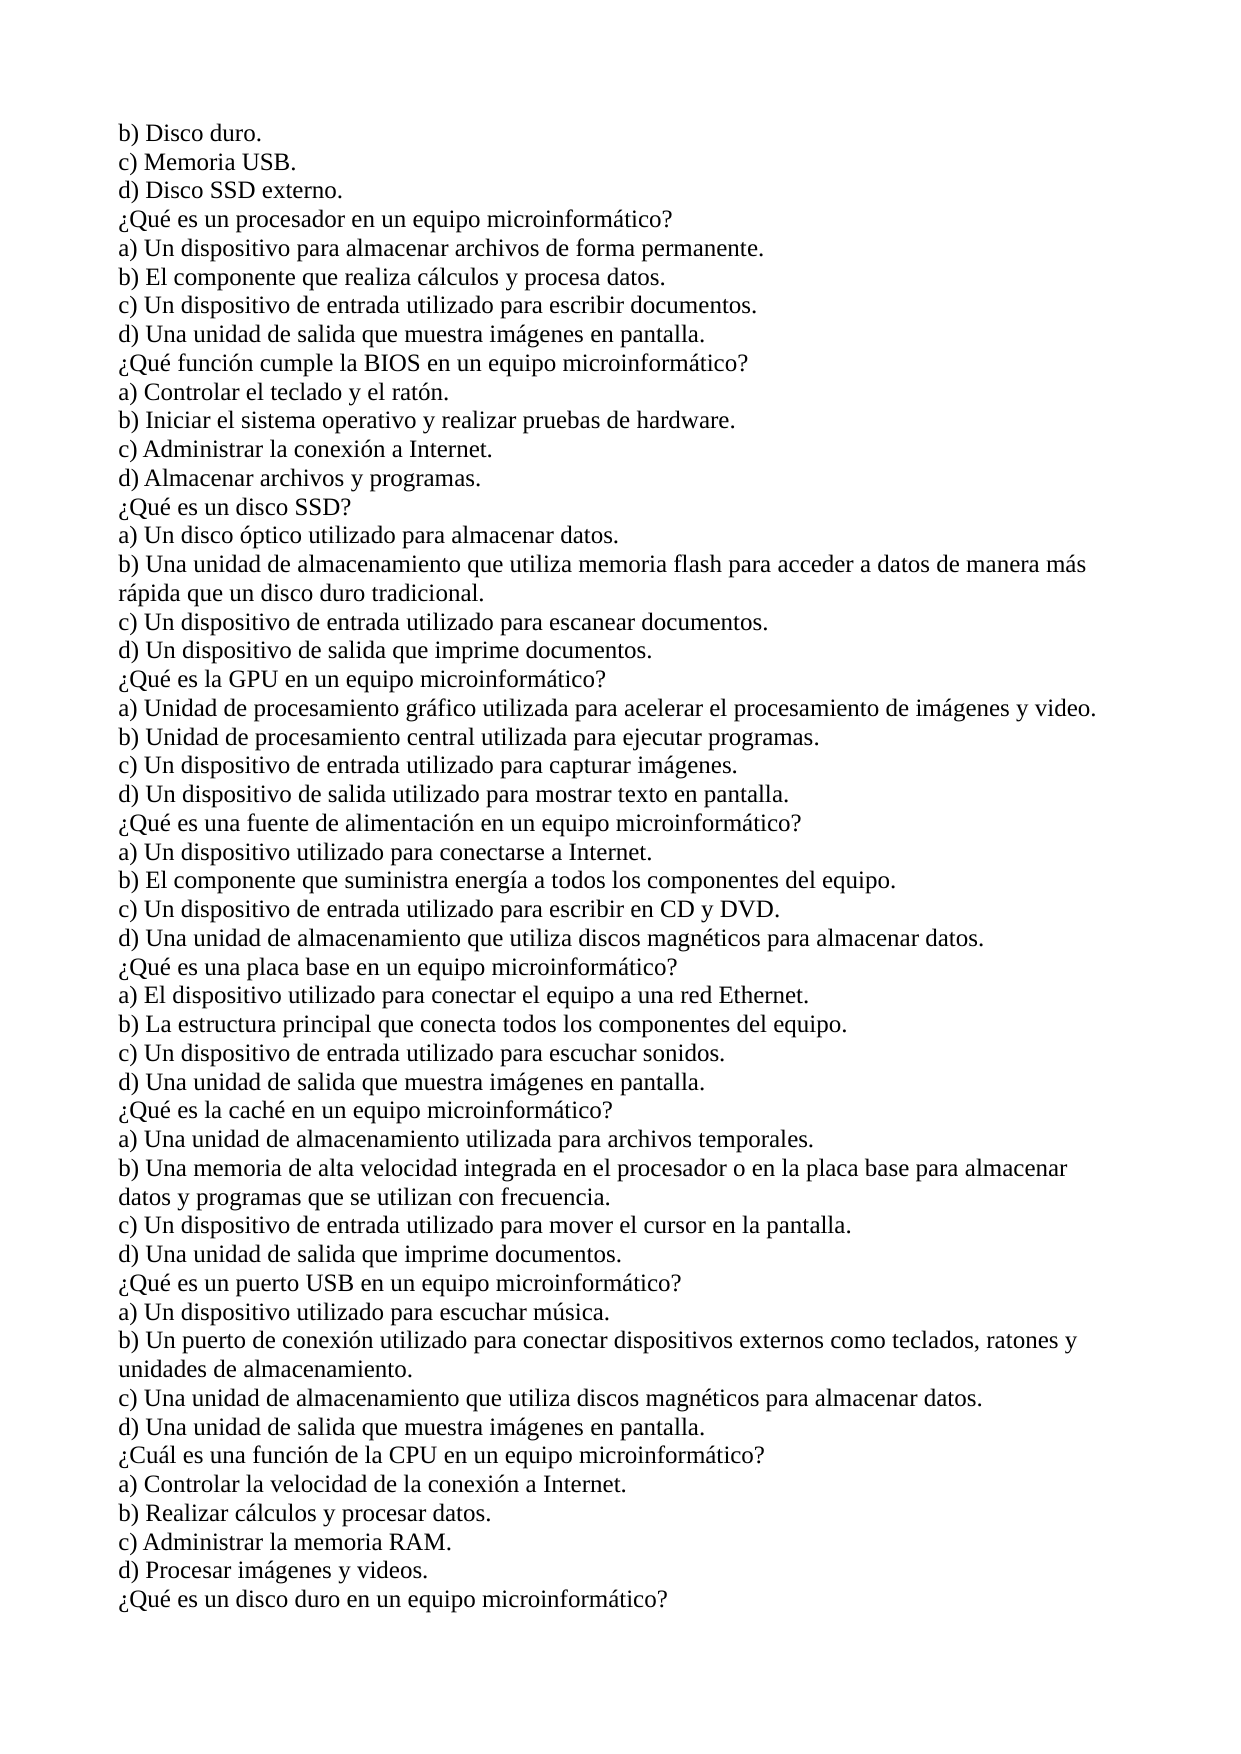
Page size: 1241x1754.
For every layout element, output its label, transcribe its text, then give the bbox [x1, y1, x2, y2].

text c) Un dispositivo de entrada utilizado para escribir documentos. [118, 291, 1122, 319]
text a) Una unidad de almacenamiento utilizada para archivos temporales. [118, 1124, 1122, 1153]
text c) Administrar la memoria RAM. [118, 1527, 1122, 1556]
text d) Una unidad de salida que muestra imágenes en pantalla. [118, 319, 1122, 348]
text d) Almacenar archivos y programas. [118, 463, 1122, 492]
text a) Controlar el teclado y el ratón. [118, 377, 1122, 406]
text c) Un dispositivo de entrada utilizado para mover el cursor en la pantalla. [118, 1211, 1122, 1239]
text b) Realizar cálculos y procesar datos. [118, 1498, 1122, 1527]
text ¿Qué es un disco SSD? [118, 492, 1122, 521]
text b) La estructura principal que conecta todos los componentes del equipo. [118, 1009, 1122, 1038]
text a) Un disco óptico utilizado para almacenar datos. [118, 521, 1122, 549]
text d) Un dispositivo de salida que imprime documentos. [118, 636, 1122, 664]
text c) Un dispositivo de entrada utilizado para capturar imágenes. [118, 751, 1122, 779]
text c) Administrar la conexión a Internet. [118, 434, 1122, 463]
text c) Un dispositivo de entrada utilizado para escribir en CD y DVD. [118, 894, 1122, 923]
text d) Una unidad de salida que muestra imágenes en pantalla. [118, 1412, 1122, 1441]
text ¿Qué es un procesador en un equipo microinformático? [118, 204, 1122, 233]
text a) Un dispositivo utilizado para conectarse a Internet. [118, 837, 1122, 866]
text ¿Qué es una fuente de alimentación en un equipo microinformático? [118, 808, 1122, 837]
text ¿Cuál es una función de la CPU en un equipo microinformático? [118, 1441, 1122, 1469]
text c) Una unidad de almacenamiento que utiliza discos magnéticos para almacenar datos. [118, 1383, 1122, 1412]
text a) Un dispositivo utilizado para escuchar música. [118, 1297, 1122, 1326]
text b) Una memoria de alta velocidad integrada en el procesador o en la placa base para almacenar datos y programas que se utilizan con frecuencia. [118, 1153, 1122, 1211]
text d) Disco SSD externo. [118, 176, 1122, 204]
text c) Un dispositivo de entrada utilizado para escanear documentos. [118, 607, 1122, 636]
text d) Un dispositivo de salida utilizado para mostrar texto en pantalla. [118, 779, 1122, 808]
text b) Una unidad de almacenamiento que utiliza memoria flash para acceder a datos de manera más rápida que un disco duro tradicional. [118, 549, 1122, 607]
text b) El componente que realiza cálculos y procesa datos. [118, 262, 1122, 291]
text b) Un puerto de conexión utilizado para conectar dispositivos externos como teclados, ratones y unidades de almacenamiento. [118, 1326, 1122, 1383]
text c) Un dispositivo de entrada utilizado para escuchar sonidos. [118, 1038, 1122, 1067]
text b) Iniciar el sistema operativo y realizar pruebas de hardware. [118, 406, 1122, 434]
text ¿Qué es un puerto USB en un equipo microinformático? [118, 1268, 1122, 1297]
text a) Controlar la velocidad de la conexión a Internet. [118, 1469, 1122, 1498]
text d) Una unidad de salida que muestra imágenes en pantalla. [118, 1067, 1122, 1096]
text ¿Qué es la caché en un equipo microinformático? [118, 1096, 1122, 1124]
text d) Procesar imágenes y videos. [118, 1556, 1122, 1584]
text ¿Qué función cumple la BIOS en un equipo microinformático? [118, 348, 1122, 377]
text ¿Qué es una placa base en un equipo microinformático? [118, 952, 1122, 981]
text b) Unidad de procesamiento central utilizada para ejecutar programas. [118, 722, 1122, 751]
text a) El dispositivo utilizado para conectar el equipo a una red Ethernet. [118, 981, 1122, 1009]
text ¿Qué es la GPU en un equipo microinformático? [118, 664, 1122, 693]
text a) Unidad de procesamiento gráfico utilizada para acelerar el procesamiento de imágenes y video. [118, 693, 1122, 722]
text a) Un dispositivo para almacenar archivos de forma permanente. [118, 233, 1122, 262]
text d) Una unidad de almacenamiento que utiliza discos magnéticos para almacenar datos. [118, 923, 1122, 952]
text ¿Qué es un disco duro en un equipo microinformático? [118, 1584, 1122, 1613]
text b) El componente que suministra energía a todos los componentes del equipo. [118, 866, 1122, 894]
text d) Una unidad de salida que imprime documentos. [118, 1239, 1122, 1268]
text c) Memoria USB. [118, 147, 1122, 176]
text b) Disco duro. [118, 118, 1122, 147]
